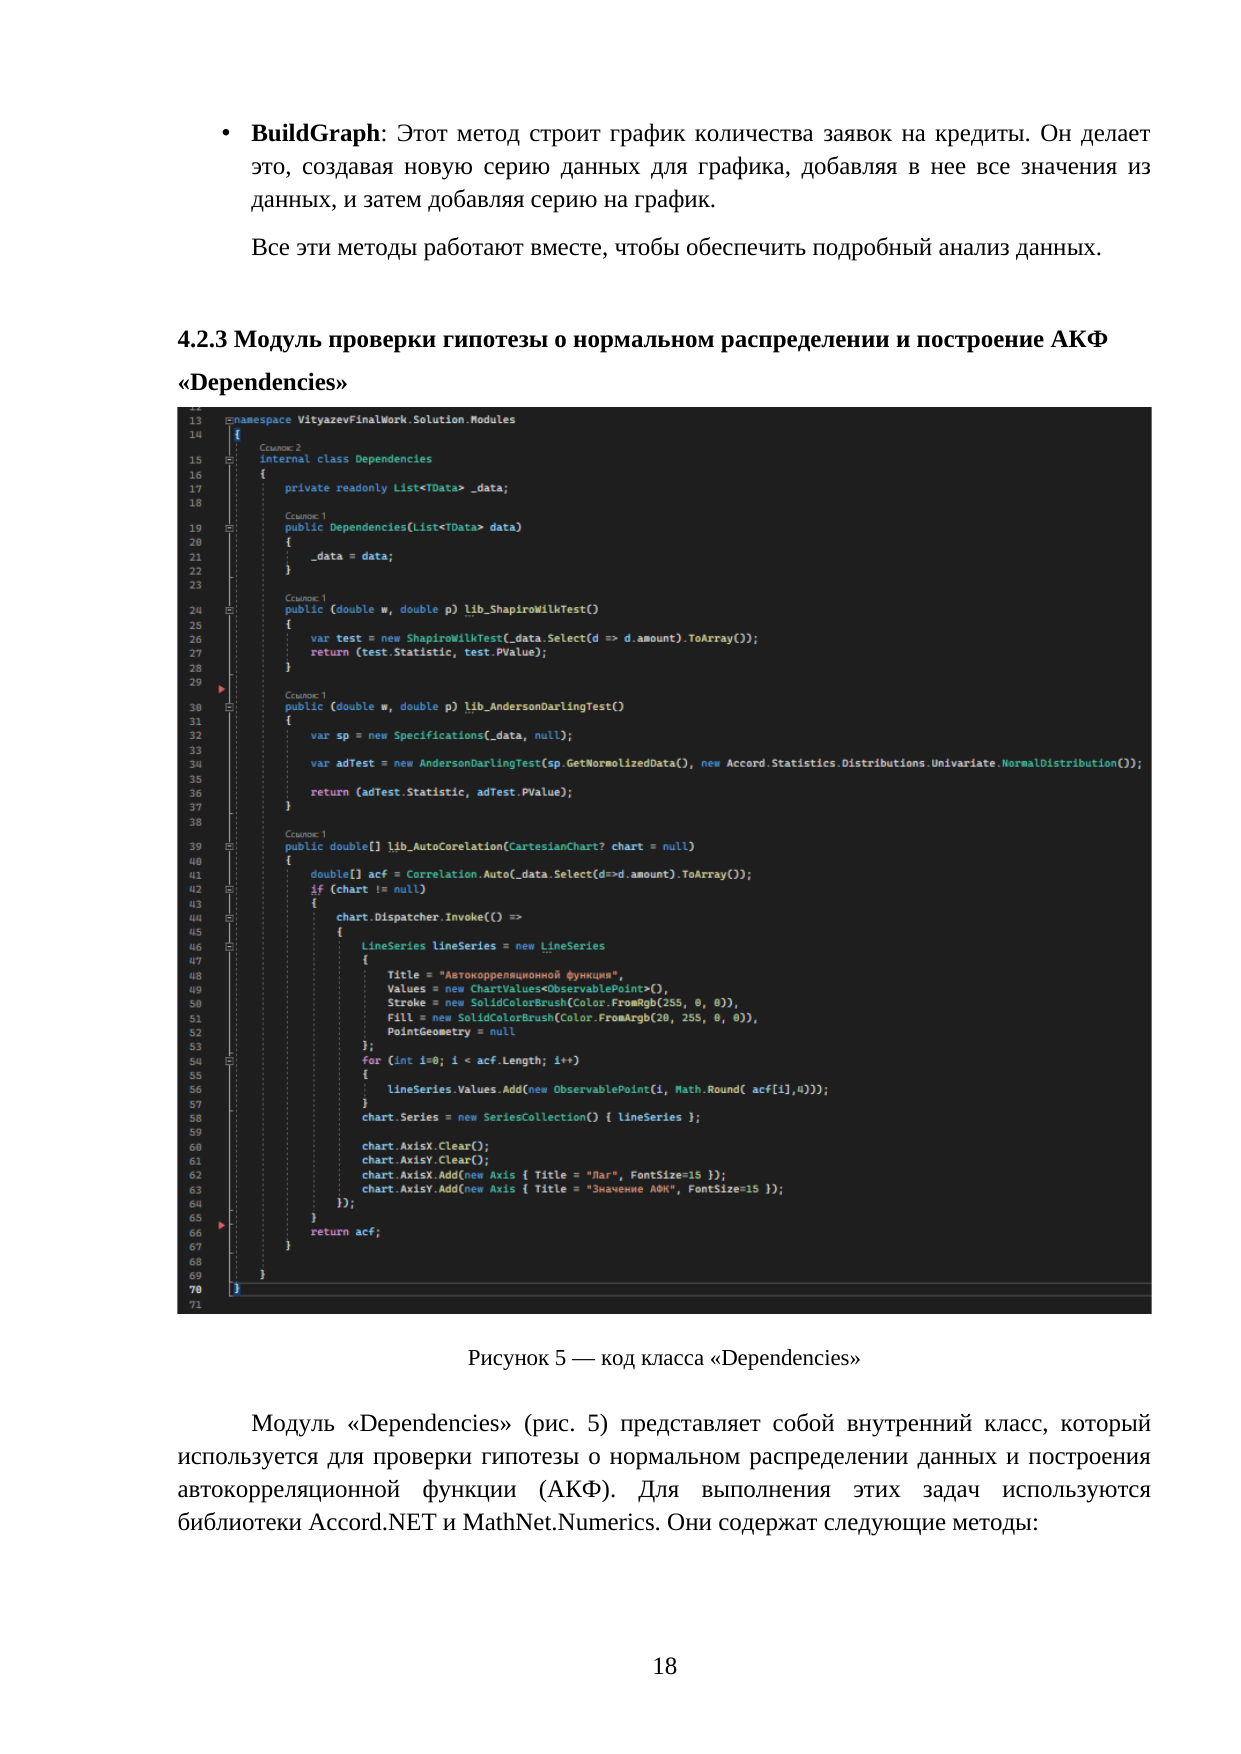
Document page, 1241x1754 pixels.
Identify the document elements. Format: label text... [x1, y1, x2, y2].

picture [177, 407, 1152, 1314]
text Модуль «Dependencies» (рис. 5) представляет собой внутренний класс, который используется для проверки гипотезы о нормальном распределении данных и построения автокорреляционной функции (АКФ). Для выполнения этих задач используются библиотеки Accord.NET и MathNet.Numerics. Они содержат следующие методы: [177, 1408, 1152, 1536]
list BuildGraph: Этот метод строит график количества заявок на кредиты. Он делает это, создавая новую серию данных для графика, добавляя в нее все значения из данных, и затем добавляя серию на график. [222, 118, 1152, 213]
text Рисунок 5 — код класса «Dependencies» [177, 1314, 1152, 1371]
text Все эти методы работают вместе, чтобы обеспечить подробный анализ данных. [177, 232, 1152, 261]
subtitle 4.2.3 Модуль проверки гипотезы о нормальном распределении и построение АКФ «Dependencies» [177, 324, 1152, 396]
